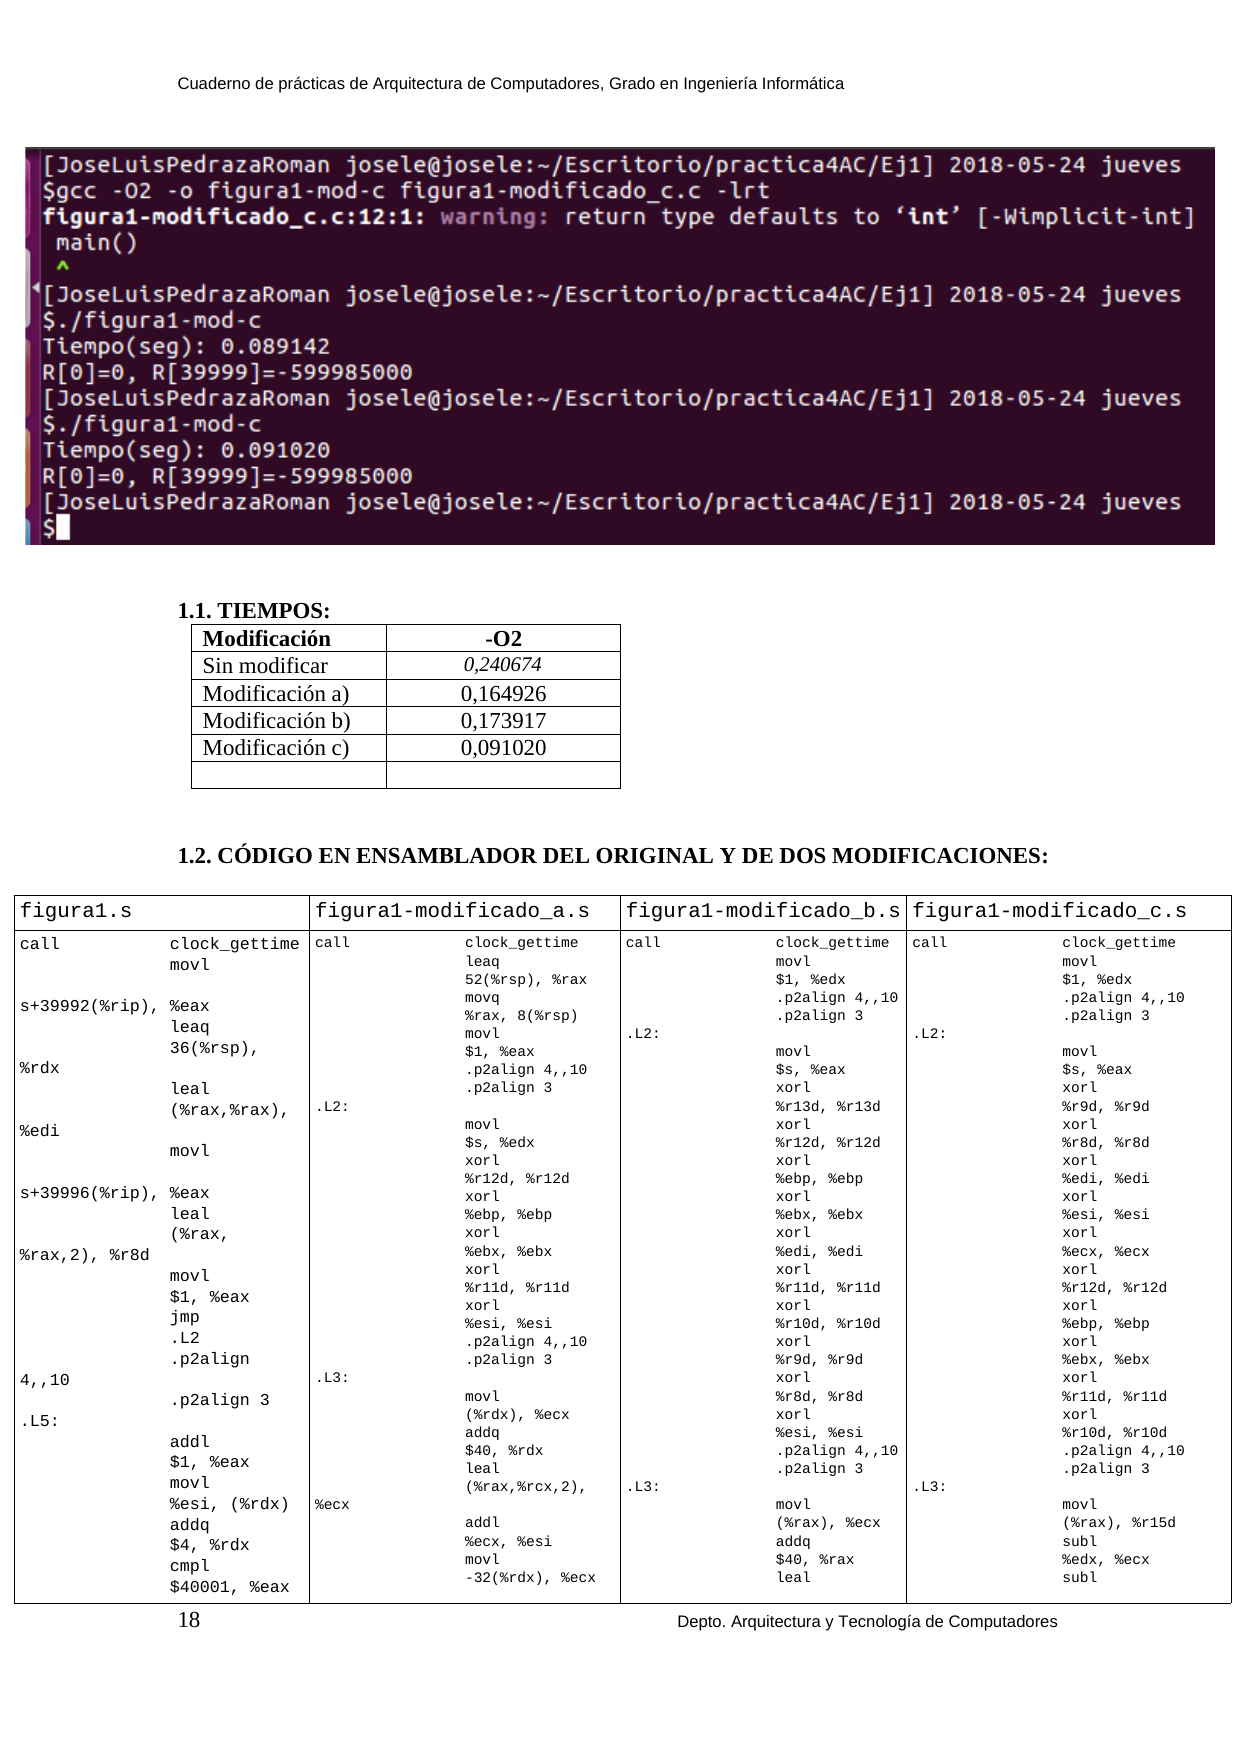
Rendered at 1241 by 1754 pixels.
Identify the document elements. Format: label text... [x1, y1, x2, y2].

table_header Modificación [192, 625, 386, 651]
table_cell Sin modificar [192, 652, 386, 679]
table_cell Modificación a) [192, 680, 386, 706]
table_cell call clock_gettime movl s+39992(%rip), %eax leaq 36(%rsp), %rdx leal (%rax,%rax), %edi movl s+39996(%rip), %eax leal (%rax,%rax,2), %r8d movl $1, %eax jmp .L2 .p2align 4,,10 .p2align 3 .L5: addl $1, %eax movl %esi, (%rdx) addq $4, %rdx cmpl $40001, %eax [15, 931, 309, 1603]
table_cell Modificación b) [192, 707, 386, 733]
text 1.2. CÓDIGO EN ENSAMBLADOR DEL ORIGINAL Y DE DOS MODIFICACIONES: [177, 842, 1063, 868]
table_cell 0,173917 [387, 707, 620, 733]
picture [25, 147, 235, 217]
text 1.1. TIEMPOS: [177, 597, 1063, 624]
table_cell 0,164926 [387, 680, 620, 706]
table_cell 0,240674 [387, 652, 620, 679]
table_header figura1.s [15, 896, 309, 930]
table_header figura1-modificado_c.s [907, 896, 1231, 930]
table_header -O2 [387, 625, 620, 651]
table_cell call clock_gettime movl $1, %edx .p2align 4,,10 .p2align 3 .L2: movl $s, %eax xorl %r9d, %r9d xorl %r8d, %r8d xorl %edi, %edi xorl %esi, %esi xorl %ecx, %ecx xorl %r12d, %r12d xorl %ebp, %ebp xorl %ebx, %ebx xorl %r11d, %r11d xorl %r10d, %r10d .p2align 4,,10 .p2align 3 .L3: movl (%rax), %r15d subl %edx, %ecx subl [907, 931, 1231, 1603]
table_cell [387, 762, 620, 788]
table_header figura1-modificado_b.s [621, 896, 906, 930]
table_cell call clock_gettime movl $1, %edx .p2align 4,,10 .p2align 3 .L2: movl $s, %eax xorl %r13d, %r13d xorl %r12d, %r12d xorl %ebp, %ebp xorl %ebx, %ebx xorl %edi, %edi xorl %r11d, %r11d xorl %r10d, %r10d xorl %r9d, %r9d xorl %r8d, %r8d xorl %esi, %esi .p2align 4,,10 .p2align 3 .L3: movl (%rax), %ecx addq $40, %rax leal [621, 931, 906, 1603]
table_cell Modificación c) [192, 735, 386, 761]
table_cell 0,091020 [387, 735, 620, 761]
table_cell call clock_gettime leaq 52(%rsp), %rax movq %rax, 8(%rsp) movl $1, %eax .p2align 4,,10 .p2align 3 .L2: movl $s, %edx xorl %r12d, %r12d xorl %ebp, %ebp xorl %ebx, %ebx xorl %r11d, %r11d xorl %esi, %esi .p2align 4,,10 .p2align 3 .L3: movl (%rdx), %ecx addq $40, %rdx leal (%rax,%rcx,2), %ecx addl %ecx, %esi movl -32(%rdx), %ecx [310, 931, 620, 1603]
table_header figura1-modificado_a.s [310, 896, 620, 930]
table_cell [192, 762, 386, 788]
